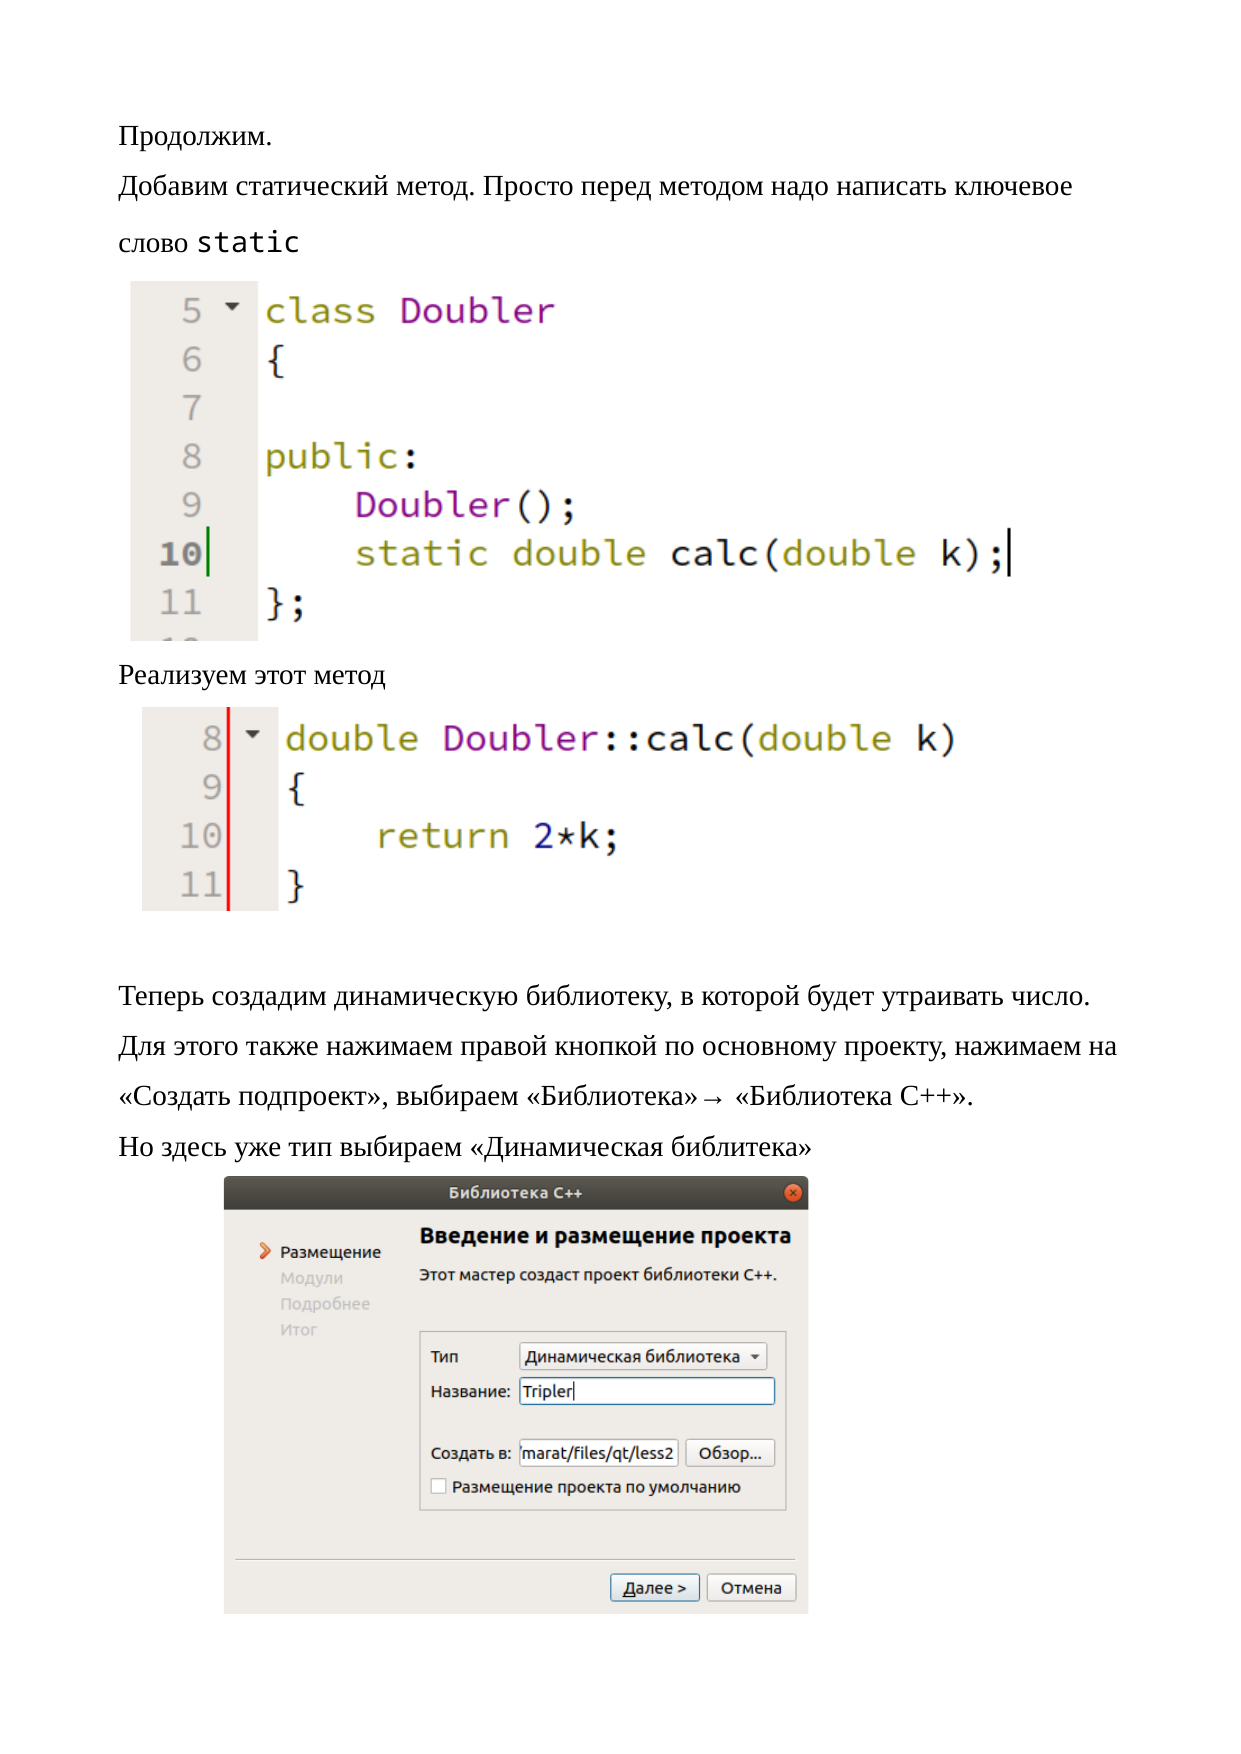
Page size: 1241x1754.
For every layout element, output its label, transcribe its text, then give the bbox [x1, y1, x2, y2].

picture [223, 1176, 809, 1614]
text Для этого также нажимаем правой кнопкой по основному проекту, нажимаем на «Создать подпроект», выбираем «Библиотека»→ «Библиотека C++». [118, 1028, 1122, 1112]
text Продолжим. [118, 118, 1122, 152]
text Добавим статический метод. Просто перед методом надо написать ключевое слово static [118, 168, 1122, 261]
text Теперь создадим динамическую библиотеку, в которой будет утраивать число. [118, 978, 1122, 1011]
picture [142, 707, 1099, 911]
text Но здесь уже тип выбираем «Динамическая библитека» [118, 1129, 1122, 1162]
picture [130, 281, 1110, 641]
text Реализуем этот метод [118, 281, 1122, 691]
